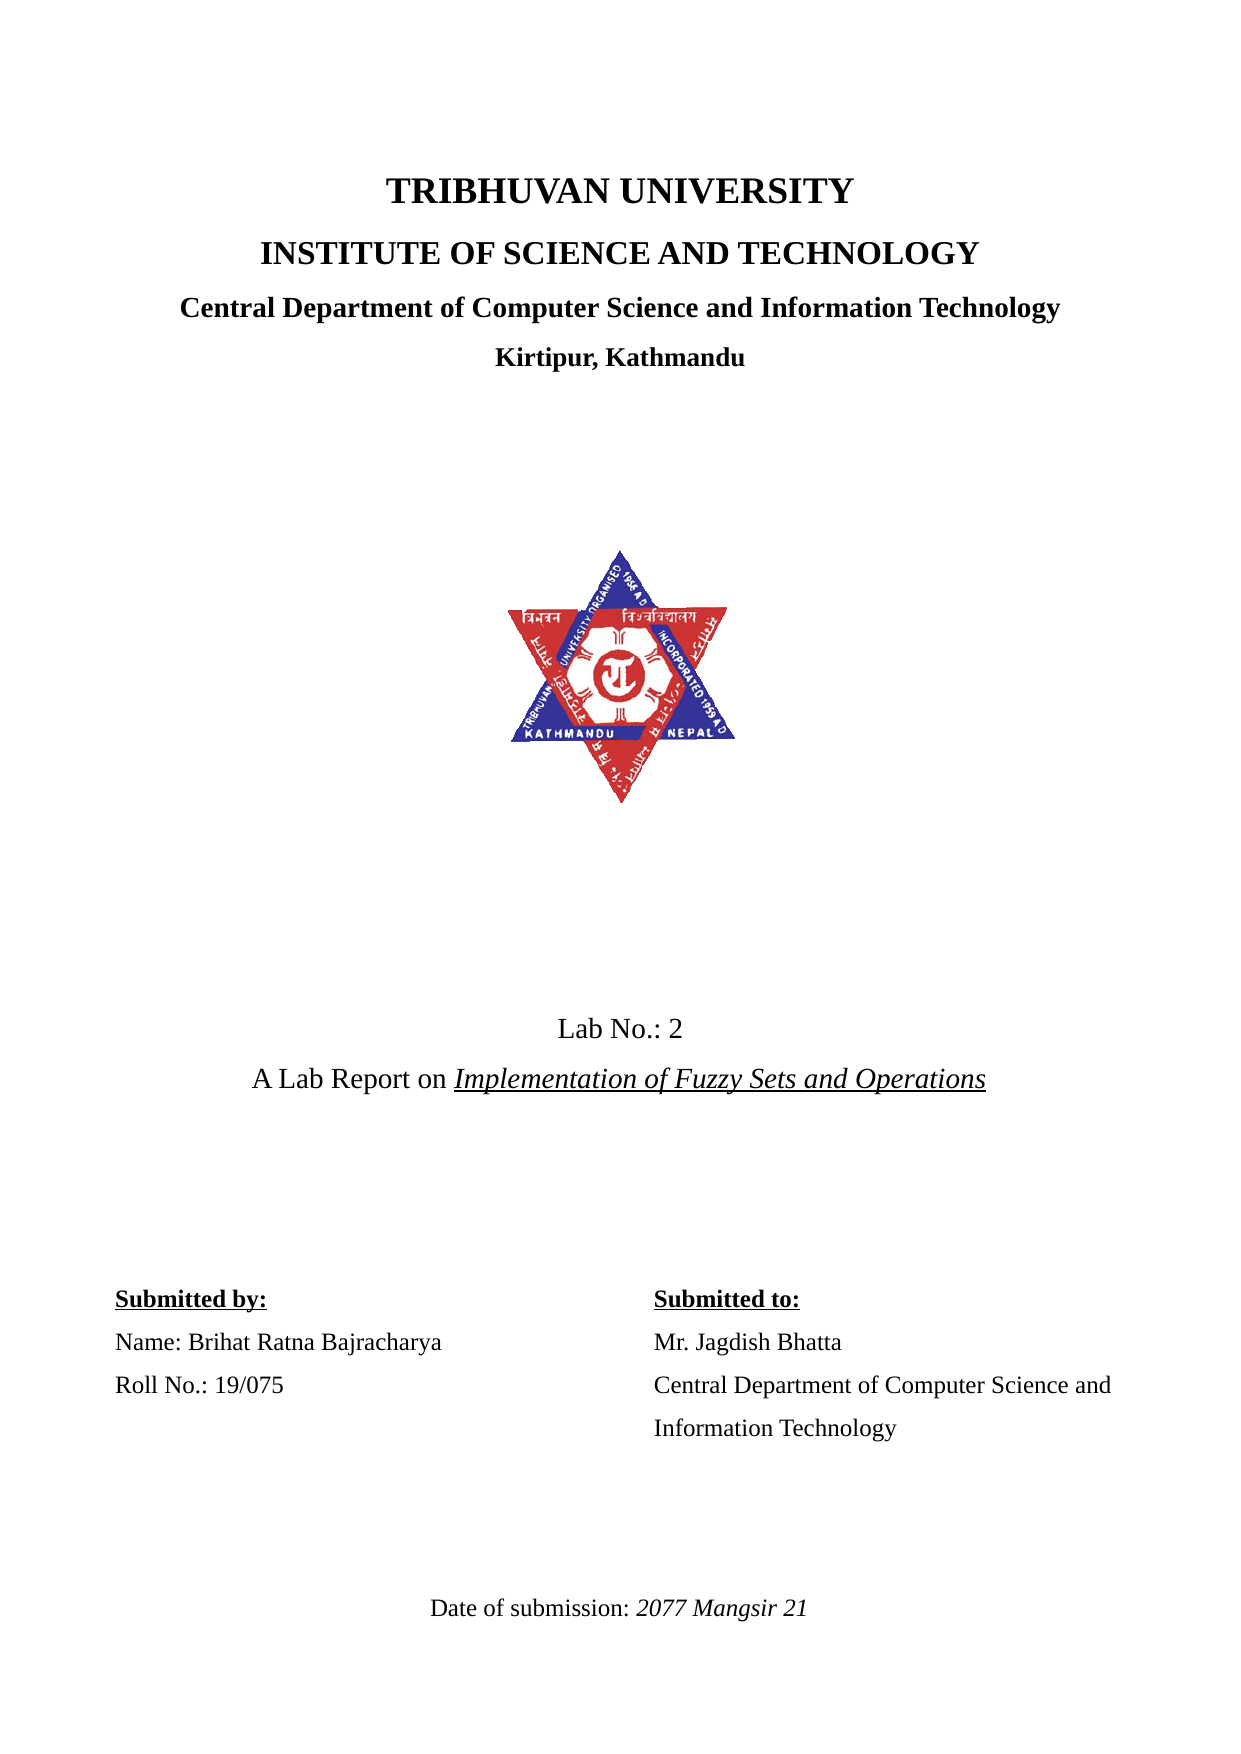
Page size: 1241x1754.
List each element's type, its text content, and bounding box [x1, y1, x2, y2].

text Roll No.: 19/075 [115, 1370, 654, 1399]
text TRIBHUVAN UNIVERSITY [118, 168, 1122, 212]
text Kirtipur, Kathmandu [118, 341, 1122, 372]
text Name: Brihat Ratna Bajracharya [115, 1327, 654, 1356]
text A Lab Report on Implementation of Fuzzy Sets and Operations [118, 1061, 1122, 1094]
text INSTITUTE OF SCIENCE AND TECHNOLOGY [118, 233, 1122, 271]
text Date of submission: 2077 Mangsir 21 [118, 1593, 1122, 1622]
text Central Department of Computer Science and Information Technology [654, 1370, 1122, 1442]
text Submitted to: [654, 1284, 1122, 1313]
picture [483, 539, 757, 824]
text Mr. Jagdish Bhatta [654, 1327, 1122, 1356]
text Lab No.: 2 [118, 1011, 1122, 1044]
text Central Department of Computer Science and Information Technology [118, 291, 1122, 324]
text Submitted by: [115, 1284, 654, 1313]
